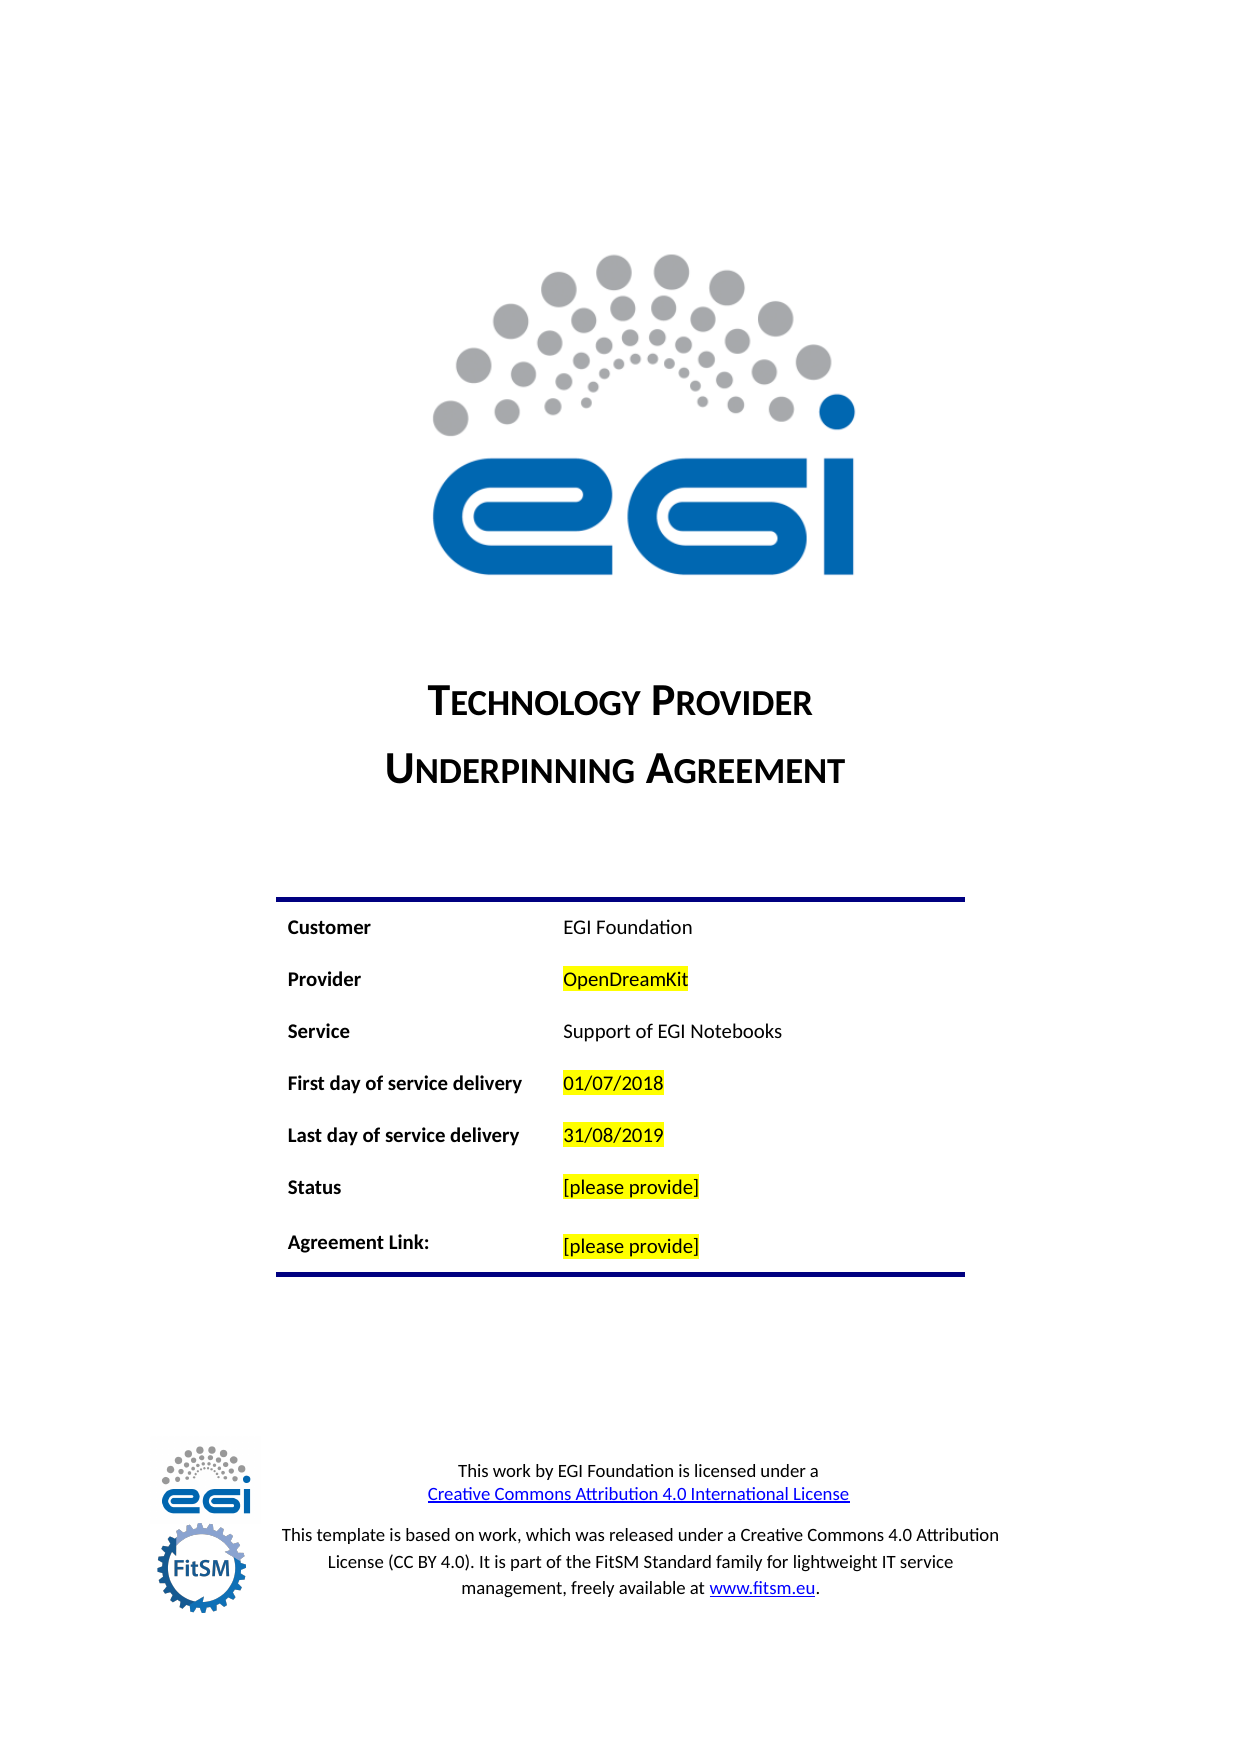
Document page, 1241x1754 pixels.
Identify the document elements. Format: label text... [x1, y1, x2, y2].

picture [150, 1436, 261, 1613]
table_cell [please provide] [552, 1161, 965, 1213]
text Underpinning Agreement [150, 739, 1090, 795]
table_cell First day of service delivery [276, 1057, 552, 1109]
table_header EGI Foundation [552, 902, 965, 952]
table_cell Support of EGI Notebooks [552, 1005, 965, 1057]
table_cell OpenDreamKit [552, 953, 965, 1004]
table_cell Last day of service delivery [276, 1109, 552, 1161]
text Technology Provider [150, 671, 1090, 726]
table_header Customer [276, 902, 552, 952]
table_cell Service [276, 1005, 552, 1057]
picture [376, 206, 907, 628]
table_cell [please provide] [552, 1213, 965, 1272]
table_cell Provider [276, 953, 552, 1004]
table_cell 31/08/2019 [552, 1109, 965, 1161]
table_cell Status [276, 1161, 552, 1213]
table_cell 01/07/2018 [552, 1057, 965, 1109]
table_cell Agreement Link: [276, 1213, 552, 1272]
